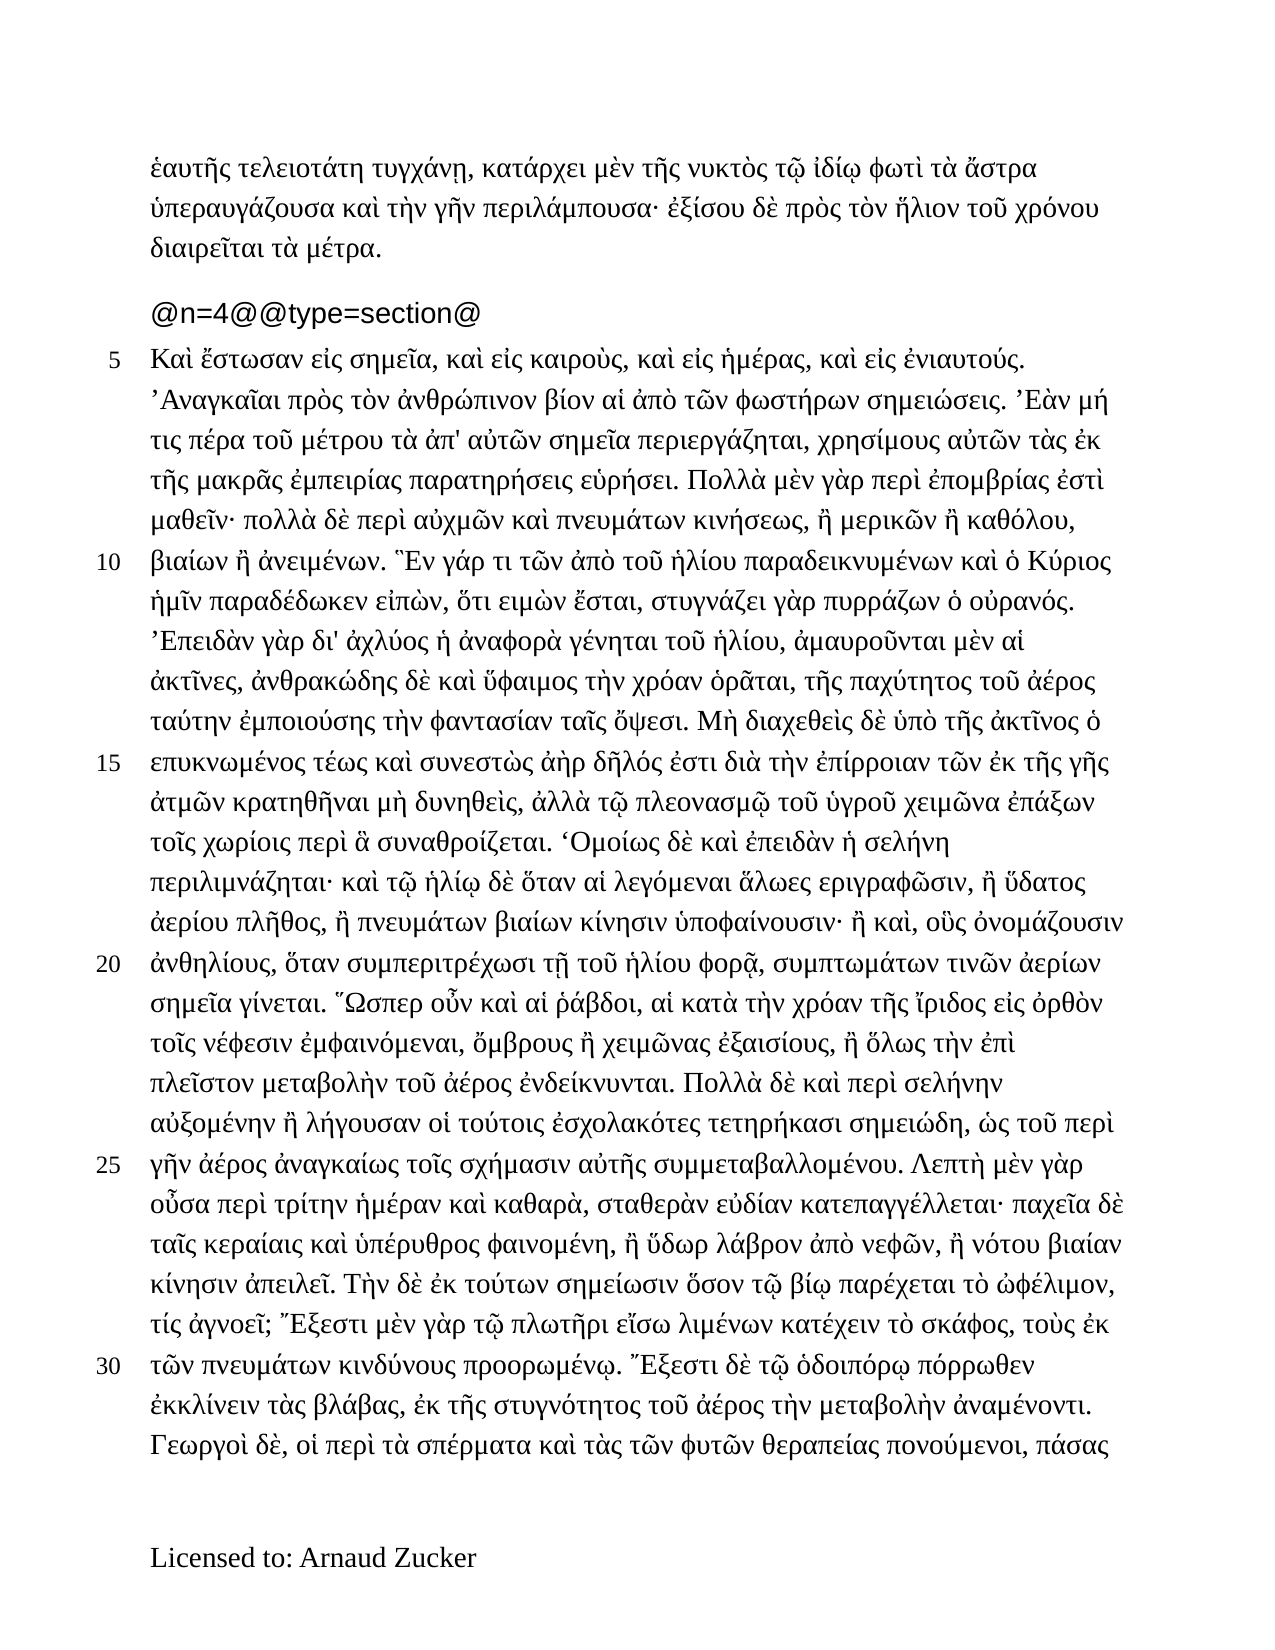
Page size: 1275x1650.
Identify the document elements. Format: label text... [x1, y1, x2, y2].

subtitle @n=4@@type=section@ [150, 296, 1125, 329]
text Καὶ ἔστωσαν εἰς σημεῖα, καὶ εἰς καιροὺς, καὶ εἰς ἡμέρας, καὶ εἰς ἐνιαυτούς. ’Αναγκαῖαι πρὸς τὸν ἀνθρώπινον βίον αἱ ἀπὸ τῶν ϕωστήρων σημειώσεις. ’Εὰν μή τις πέρα τοῦ μέτρου τὰ ἀπ' αὐτῶν σημεῖα περιεργάζηται, χρησίμους αὐτῶν τὰς ἐκ τῆς μακρᾶς ἐμπειρίας παρατηρήσεις εὑρήσει. Πολλὰ μὲν γὰρ περὶ ἐπομβρίας ἐστὶ μαθεῖν· πολλὰ δὲ περὶ αὐχμῶν καὶ πνευμάτων κινήσεως, ἢ μερικῶν ἢ καθόλου, βιαίων ἢ ἀνειμένων. ῝Εν γάρ τι τῶν ἀπὸ τοῦ ἡλίου παραδεικνυμένων καὶ ὁ Κύριος ἡμῖν παραδέδωκεν εἰπὼν, ὅτι ειμὼν ἔσται, στυγνάζει γὰρ πυρράζων ὁ οὐρανός. ’Επειδὰν γὰρ δι' ἀχλύος ἡ ἀναϕορὰ γένηται τοῦ ἡλίου, ἀμαυροῦνται μὲν αἱ ἀκτῖνες, ἀνθρακώδης δὲ καὶ ὕϕαιμος τὴν χρόαν ὁρᾶται, τῆς παχύτητος τοῦ ἀέρος ταύτην ἐμποιούσης τὴν ϕαντασίαν ταῖς ὄψεσι. Μὴ διαχεθεὶς δὲ ὑπὸ τῆς ἀκτῖνος ὁ επυκνωμένος τέως καὶ συνεστὼς ἀὴρ δῆλός ἐστι διὰ τὴν ἐπίρροιαν τῶν ἐκ τῆς γῆς ἀτμῶν κρατηθῆναι μὴ δυνηθεὶς, ἀλλὰ τῷ πλεονασμῷ τοῦ ὑγροῦ χειμῶνα ἐπάξων τοῖς χωρίοις περὶ ἃ συναθροίζεται. ‘Ομοίως δὲ καὶ ἐπειδὰν ἡ σελήνη περιλιμνάζηται· καὶ τῷ ἡλίῳ δὲ ὅταν αἱ λεγόμεναι ἅλωες εριγραϕῶσιν, ἢ ὕδατος ἀερίου πλῆθος, ἢ πνευμάτων βιαίων κίνησιν ὑποϕαίνουσιν· ἢ καὶ, οὓς ὀνομάζουσιν ἀνθηλίους, ὅταν συμπεριτρέχωσι τῇ τοῦ ἡλίου ϕορᾷ, συμπτωμάτων τινῶν ἀερίων σημεῖα γίνεται. ῞Ωσπερ οὖν καὶ αἱ ῥάβδοι, αἱ κατὰ τὴν χρόαν τῆς ἴριδος εἰς ὀρθὸν τοῖς νέϕεσιν ἐμϕαινόμεναι, ὄμβρους ἢ χειμῶνας ἐξαισίους, ἢ ὅλως τὴν ἐπὶ πλεῖστον μεταβολὴν τοῦ ἀέρος ἐνδείκνυνται. Πολλὰ δὲ καὶ περὶ σελήνην αὐξομένην ἢ λήγουσαν οἱ τούτοις ἐσχολακότες τετηρήκασι σημειώδη, ὡς τοῦ περὶ γῆν ἀέρος ἀναγκαίως τοῖς σχήμασιν αὐτῆς συμμεταβαλλομένου. Λεπτὴ μὲν γὰρ οὖσα περὶ τρίτην ἡμέραν καὶ καθαρὰ, σταθερὰν εὐδίαν κατεπαγγέλλεται· παχεῖα δὲ ταῖς κεραίαις καὶ ὑπέρυθρος ϕαινομένη, ἢ ὕδωρ λάβρον ἀπὸ νεϕῶν, ἢ νότου βιαίαν κίνησιν ἀπειλεῖ. Τὴν δὲ ἐκ τούτων σημείωσιν ὅσον τῷ βίῳ παρέχεται τὸ ὠϕέλιμον, τίς ἀγνοεῖ; ῎Εξεστι μὲν γὰρ τῷ πλωτῆρι εἴσω λιμένων κατέχειν τὸ σκάϕος, τοὺς ἐκ τῶν πνευμάτων κινδύνους προορωμένῳ. ῎Εξεστι δὲ τῷ ὁδοιπόρῳ πόρρωθεν ἐκκλίνειν τὰς βλάβας, ἐκ τῆς στυγνότητος τοῦ ἀέρος τὴν μεταβολὴν ἀναμένοντι. Γεωργοὶ δὲ, οἱ περὶ τὰ σπέρματα καὶ τὰς τῶν ϕυτῶν θεραπείας πονούμενοι, πάσας [150, 342, 1125, 1461]
text ἑαυτῆς τελειοτάτη τυγχάνῃ, κατάρχει μὲν τῆς νυκτὸς τῷ ἰδίῳ ϕωτὶ τὰ ἄστρα ὑπεραυγάζουσα καὶ τὴν γῆν περιλάμπουσα· ἐξίσου δὲ πρὸς τὸν ἥλιον τοῦ χρόνου διαιρεῖται τὰ μέτρα. [150, 150, 1125, 264]
